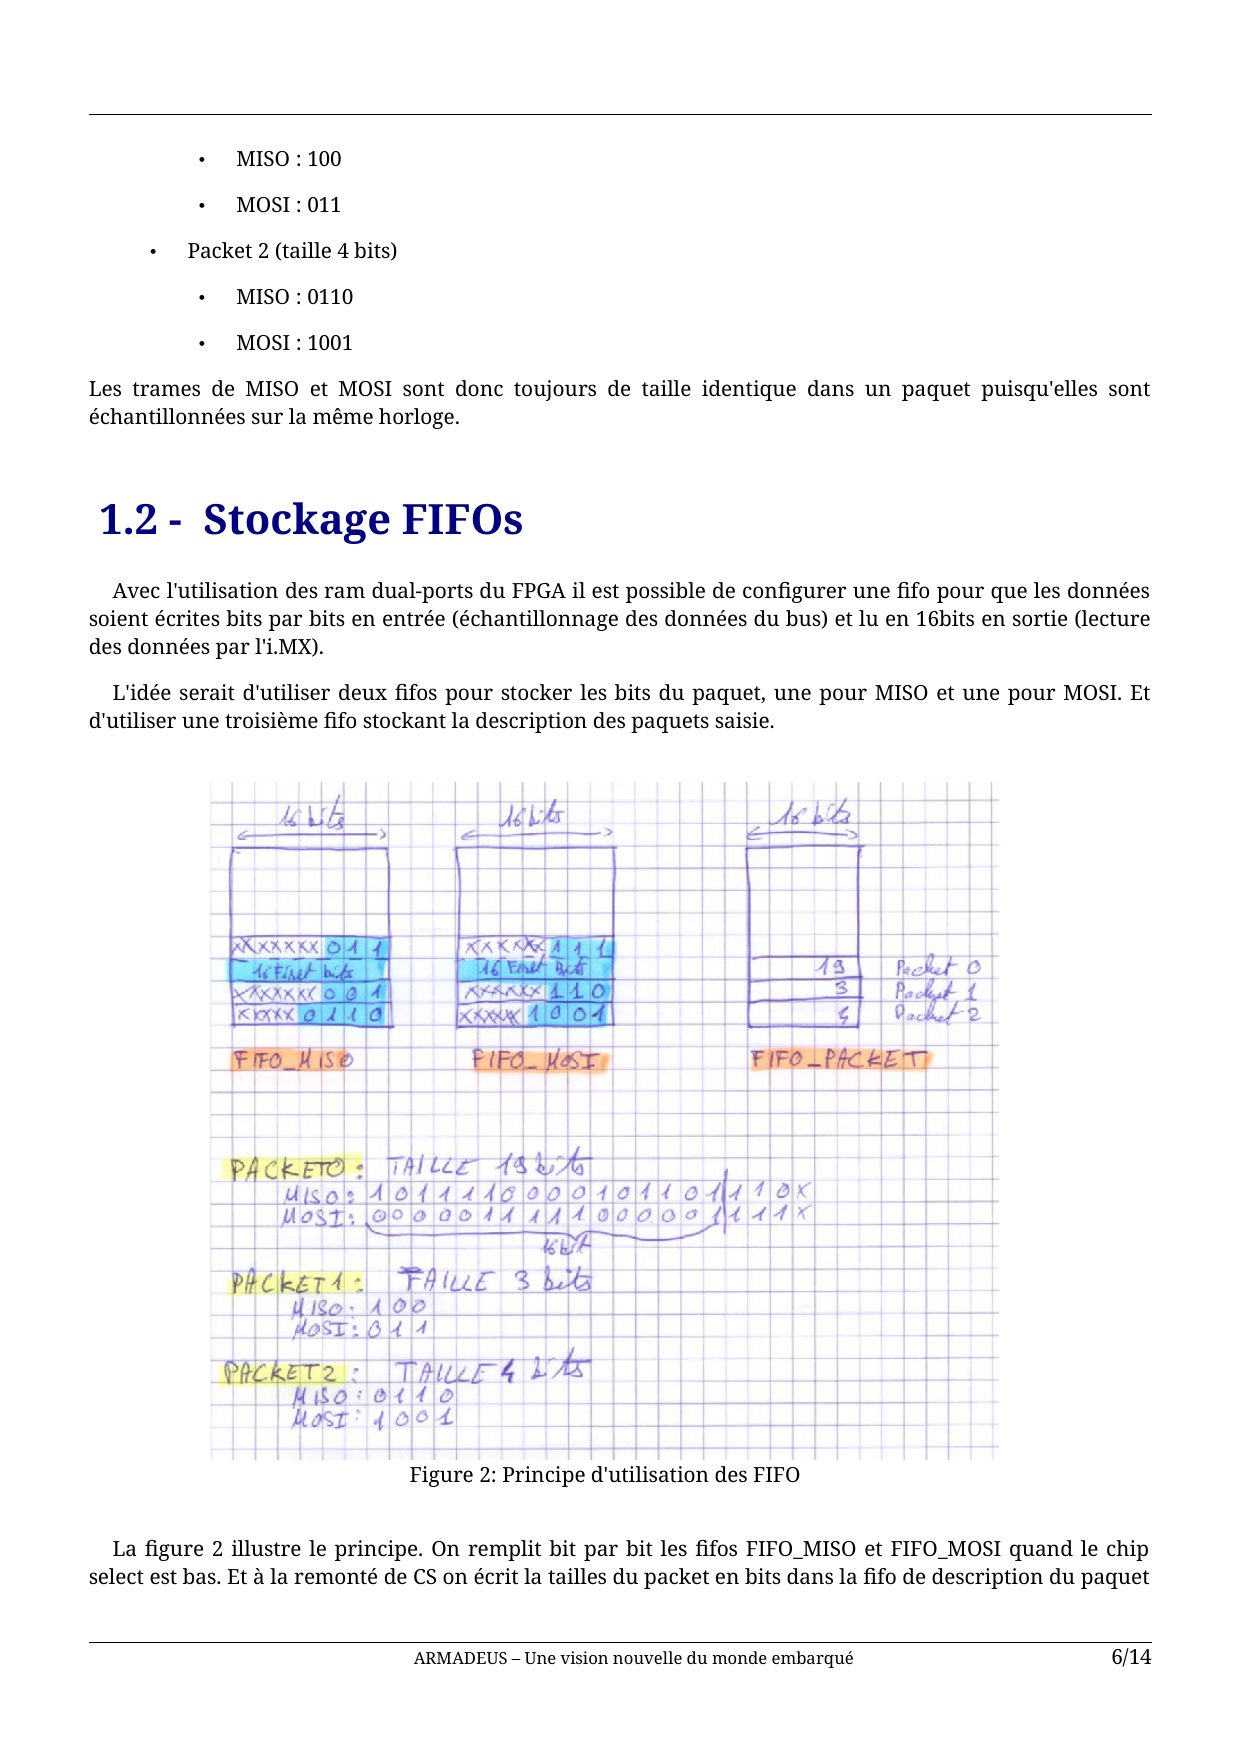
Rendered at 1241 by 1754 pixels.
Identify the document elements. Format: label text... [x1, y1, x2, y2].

text Les trames de MISO et MOSI sont donc toujours de taille identique dans un paquet puisqu'elles sont échantillonnées sur la même horloge. [88, 374, 1152, 430]
text Figure 2: Principe d'utilisation des FIFO [211, 1460, 999, 1488]
list Packet 2 (taille 4 bits) [150, 236, 1152, 264]
list MOSI : 011 [199, 190, 1152, 218]
text Avec l'utilisation des ram dual-ports du FPGA il est possible de configurer une fifo pour que les données soient écrites bits par bits en entrée (échantillonnage des données du bus) et lu en 16bits en sortie (lecture des données par l'i.MX). [88, 576, 1152, 660]
text La figure 2 illustre le principe. On remplit bit par bit les fifos FIFO_MISO et FIFO_MOSI quand le chip select est bas. Et à la remonté de CS on écrit la tailles du packet en bits dans la fifo de description du paquet [88, 1534, 1152, 1590]
text L'idée serait d'utiliser deux fifos pour stocker les bits du paquet, une pour MISO et une pour MOSI. Et d'utiliser une troisième fifo stockant la description des paquets saisie. [88, 678, 1152, 734]
list MISO : 100 [199, 144, 1152, 172]
list MOSI : 1001 [199, 328, 1152, 356]
subtitle Stockage FIFOs [88, 489, 1152, 546]
list MISO : 0110 [199, 282, 1152, 310]
picture [210, 782, 1000, 1460]
